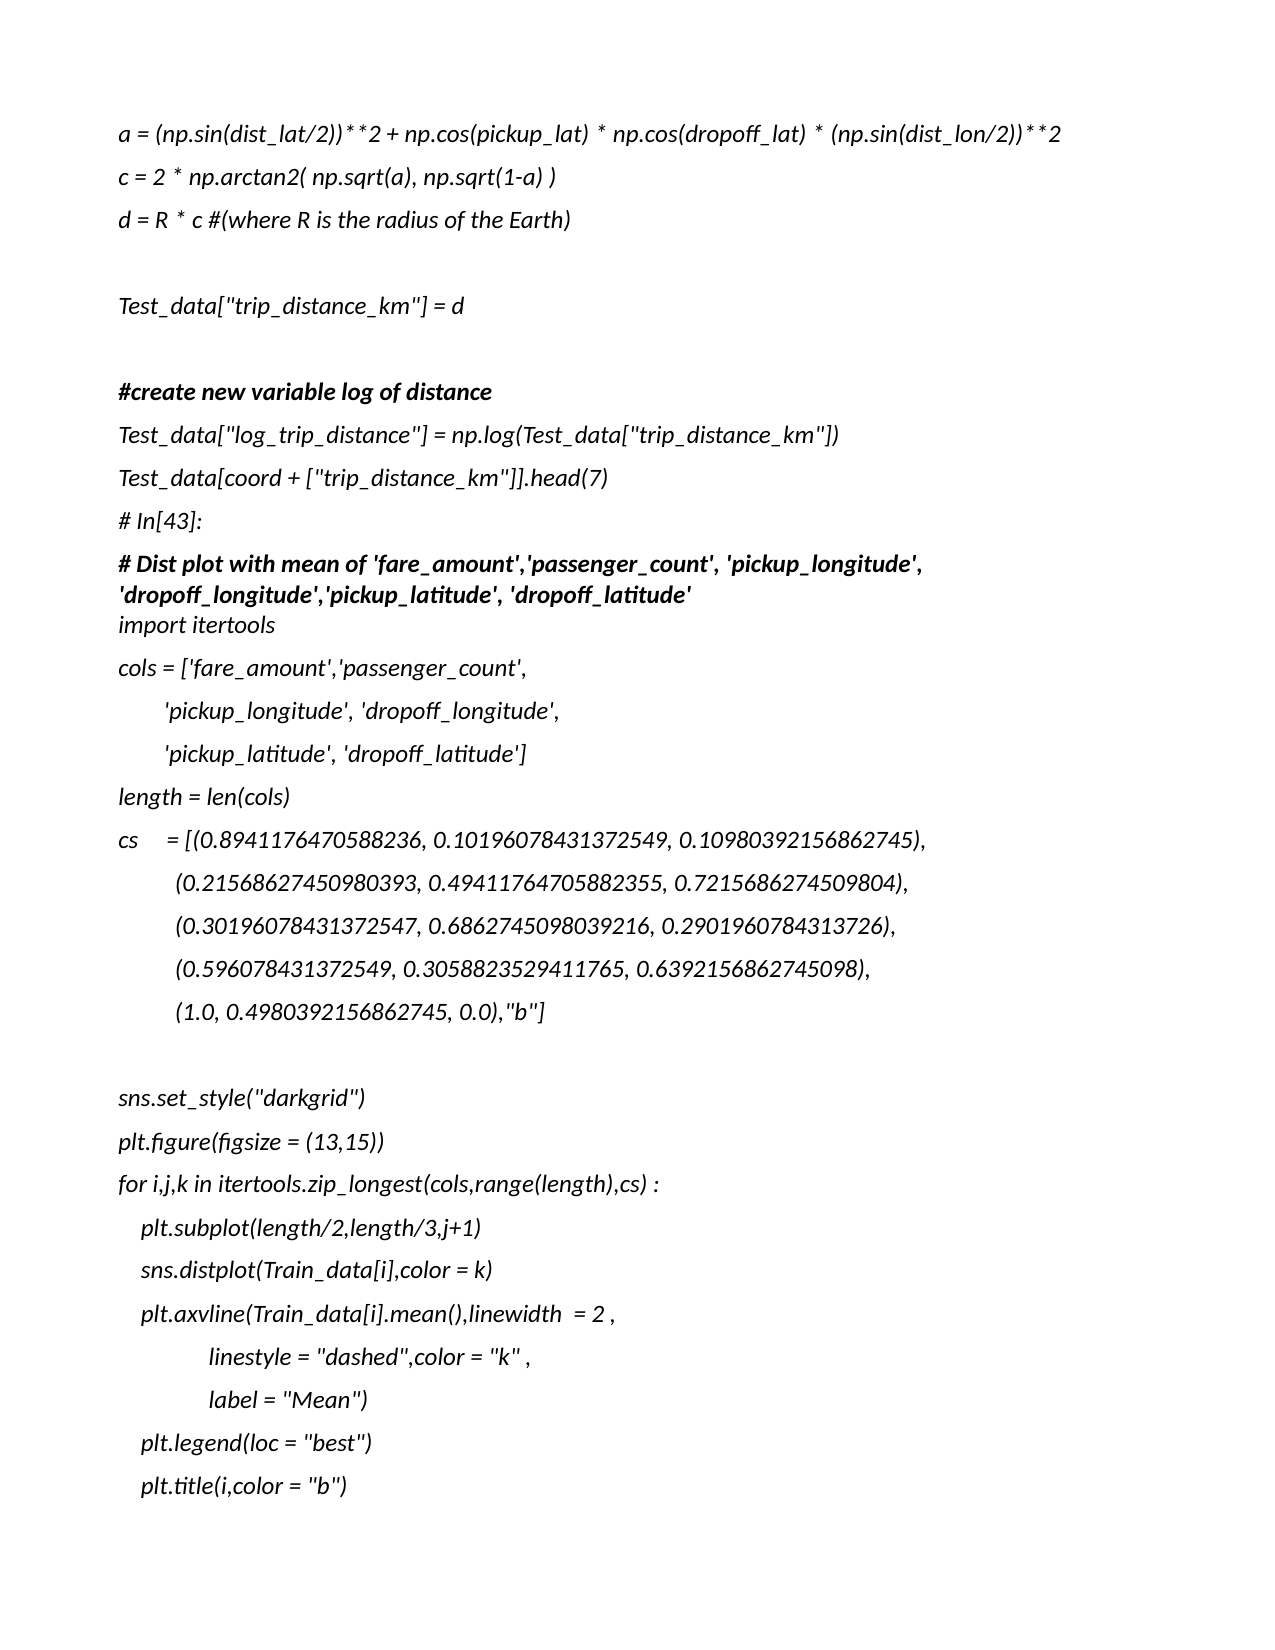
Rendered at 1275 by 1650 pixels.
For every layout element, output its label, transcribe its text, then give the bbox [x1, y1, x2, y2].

text plt.axvline(Train_data[i].mean(),linewidth = 2 , [118, 1298, 1157, 1328]
text c = 2 * np.arctan2( np.sqrt(a), np.sqrt(1-a) ) [118, 161, 1157, 192]
text Test_data[coord + ["trip_distance_km"]].head(7) [118, 462, 1157, 493]
text Test_data["log_trip_distance"] = np.log(Test_data["trip_distance_km"]) [118, 419, 1157, 450]
text # Dist plot with mean of 'fare_amount','passenger_count', 'pickup_longitude', 'dropoff_longitude','pickup_latitude', 'dropoff_latitude' [118, 548, 1157, 609]
text # In[43]: [118, 505, 1157, 536]
text import itertools [118, 609, 1157, 640]
text label = "Mean") [118, 1384, 1157, 1414]
text (0.30196078431372547, 0.6862745098039216, 0.2901960784313726), [118, 911, 1157, 941]
text sns.distplot(Train_data[i],color = k) [118, 1255, 1157, 1285]
text sns.set_style("darkgrid") [118, 1083, 1157, 1113]
text (1.0, 0.4980392156862745, 0.0),"b"] [118, 997, 1157, 1027]
text cs = [(0.8941176470588236, 0.10196078431372549, 0.10980392156862745), [118, 824, 1157, 855]
text length = len(cols) [118, 781, 1157, 812]
text 'pickup_longitude', 'dropoff_longitude', [118, 695, 1157, 726]
text plt.figure(figsize = (13,15)) [118, 1126, 1157, 1156]
text linestyle = "dashed",color = "k" , [118, 1341, 1157, 1371]
text (0.21568627450980393, 0.49411764705882355, 0.7215686274509804), [118, 867, 1157, 898]
text plt.legend(loc = "best") [118, 1427, 1157, 1457]
text plt.title(i,color = "b") [118, 1470, 1157, 1500]
text (0.596078431372549, 0.3058823529411765, 0.6392156862745098), [118, 953, 1157, 984]
text plt.subplot(length/2,length/3,j+1) [118, 1212, 1157, 1242]
text Test_data["trip_distance_km"] = d [118, 290, 1157, 321]
text for i,j,k in itertools.zip_longest(cols,range(length),cs) : [118, 1169, 1157, 1199]
text d = R * c #(where R is the radius of the Earth) [118, 204, 1157, 235]
text 'pickup_latitude', 'dropoff_latitude'] [118, 738, 1157, 769]
text cols = ['fare_amount','passenger_count', [118, 652, 1157, 683]
text a = (np.sin(dist_lat/2))**2 + np.cos(pickup_lat) * np.cos(dropoff_lat) * (np.sin(dist_lon/2))**2 [118, 118, 1157, 149]
text #create new variable log of distance [118, 376, 1157, 407]
